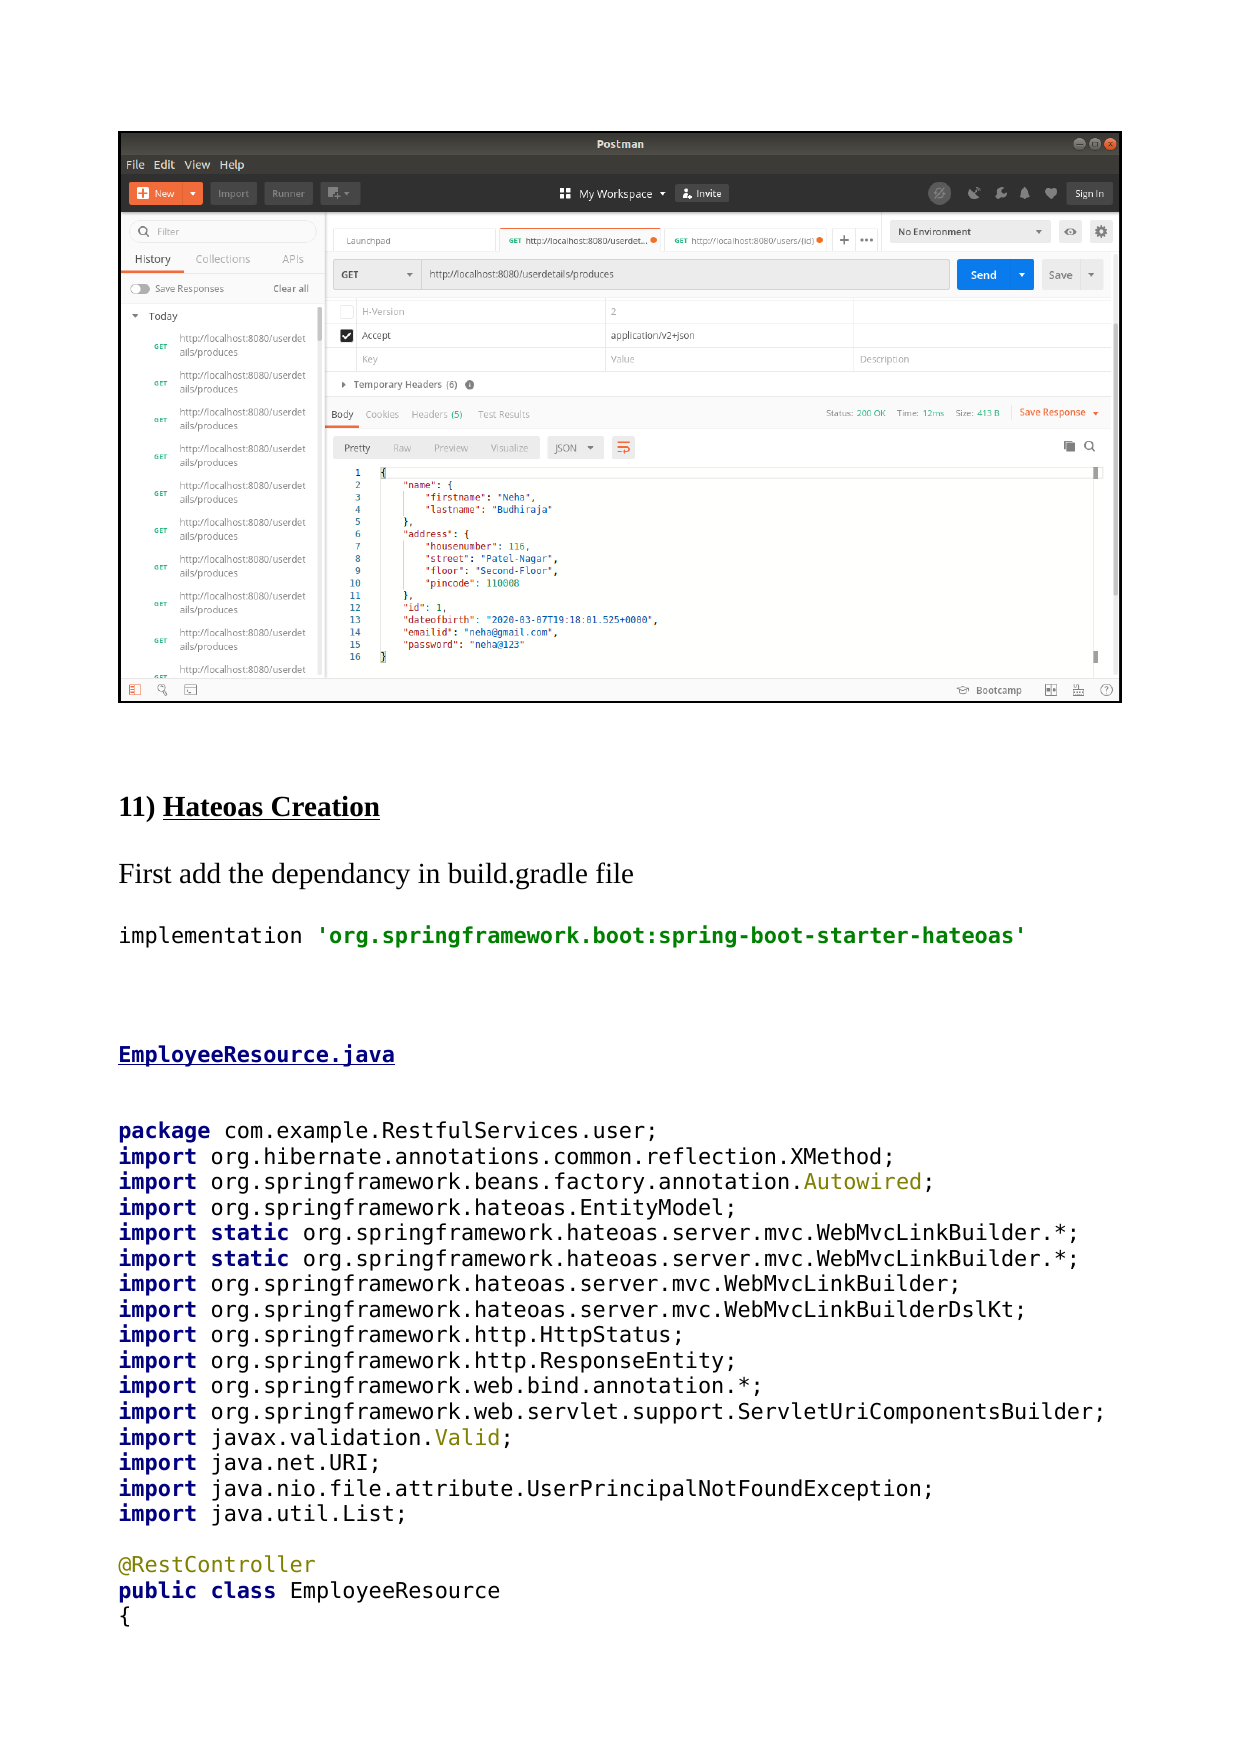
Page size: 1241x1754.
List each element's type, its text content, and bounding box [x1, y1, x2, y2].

text import org.springframework.web.bind.annotation.*; [118, 1373, 1122, 1399]
text import org.springframework.beans.factory.annotation.Autowired; [118, 1169, 1122, 1195]
text public class EmployeeResource [118, 1578, 1122, 1603]
text { [118, 1603, 1122, 1629]
text 11) Hateoas Creation [118, 789, 1122, 823]
text import org.hibernate.annotations.common.reflection.XMethod; [118, 1144, 1122, 1169]
picture [121, 133, 1120, 701]
text implementation 'org.springframework.boot:spring-boot-starter-hateoas' [118, 924, 1122, 949]
text import org.springframework.web.servlet.support.ServletUriComponentsBuilder; [118, 1399, 1122, 1424]
text EmployeeResource.java [118, 1042, 1122, 1067]
text import static org.springframework.hateoas.server.mvc.WebMvcLinkBuilder.*; [118, 1246, 1122, 1271]
text import org.springframework.hateoas.EntityModel; [118, 1195, 1122, 1220]
text import org.springframework.http.ResponseEntity; [118, 1348, 1122, 1373]
text @RestController [118, 1552, 1122, 1578]
text import org.springframework.hateoas.server.mvc.WebMvcLinkBuilderDslKt; [118, 1297, 1122, 1322]
text import java.nio.file.attribute.UserPrincipalNotFoundException; [118, 1476, 1122, 1501]
text package com.example.RestfulServices.user; [118, 1118, 1122, 1144]
text import java.net.URI; [118, 1450, 1122, 1476]
text import org.springframework.hateoas.server.mvc.WebMvcLinkBuilder; [118, 1271, 1122, 1297]
text import org.springframework.http.HttpStatus; [118, 1322, 1122, 1348]
text First add the dependancy in build.gradle file [118, 857, 1122, 890]
text import javax.validation.Valid; [118, 1424, 1122, 1450]
text import java.util.List; [118, 1501, 1122, 1527]
text import static org.springframework.hateoas.server.mvc.WebMvcLinkBuilder.*; [118, 1220, 1122, 1246]
